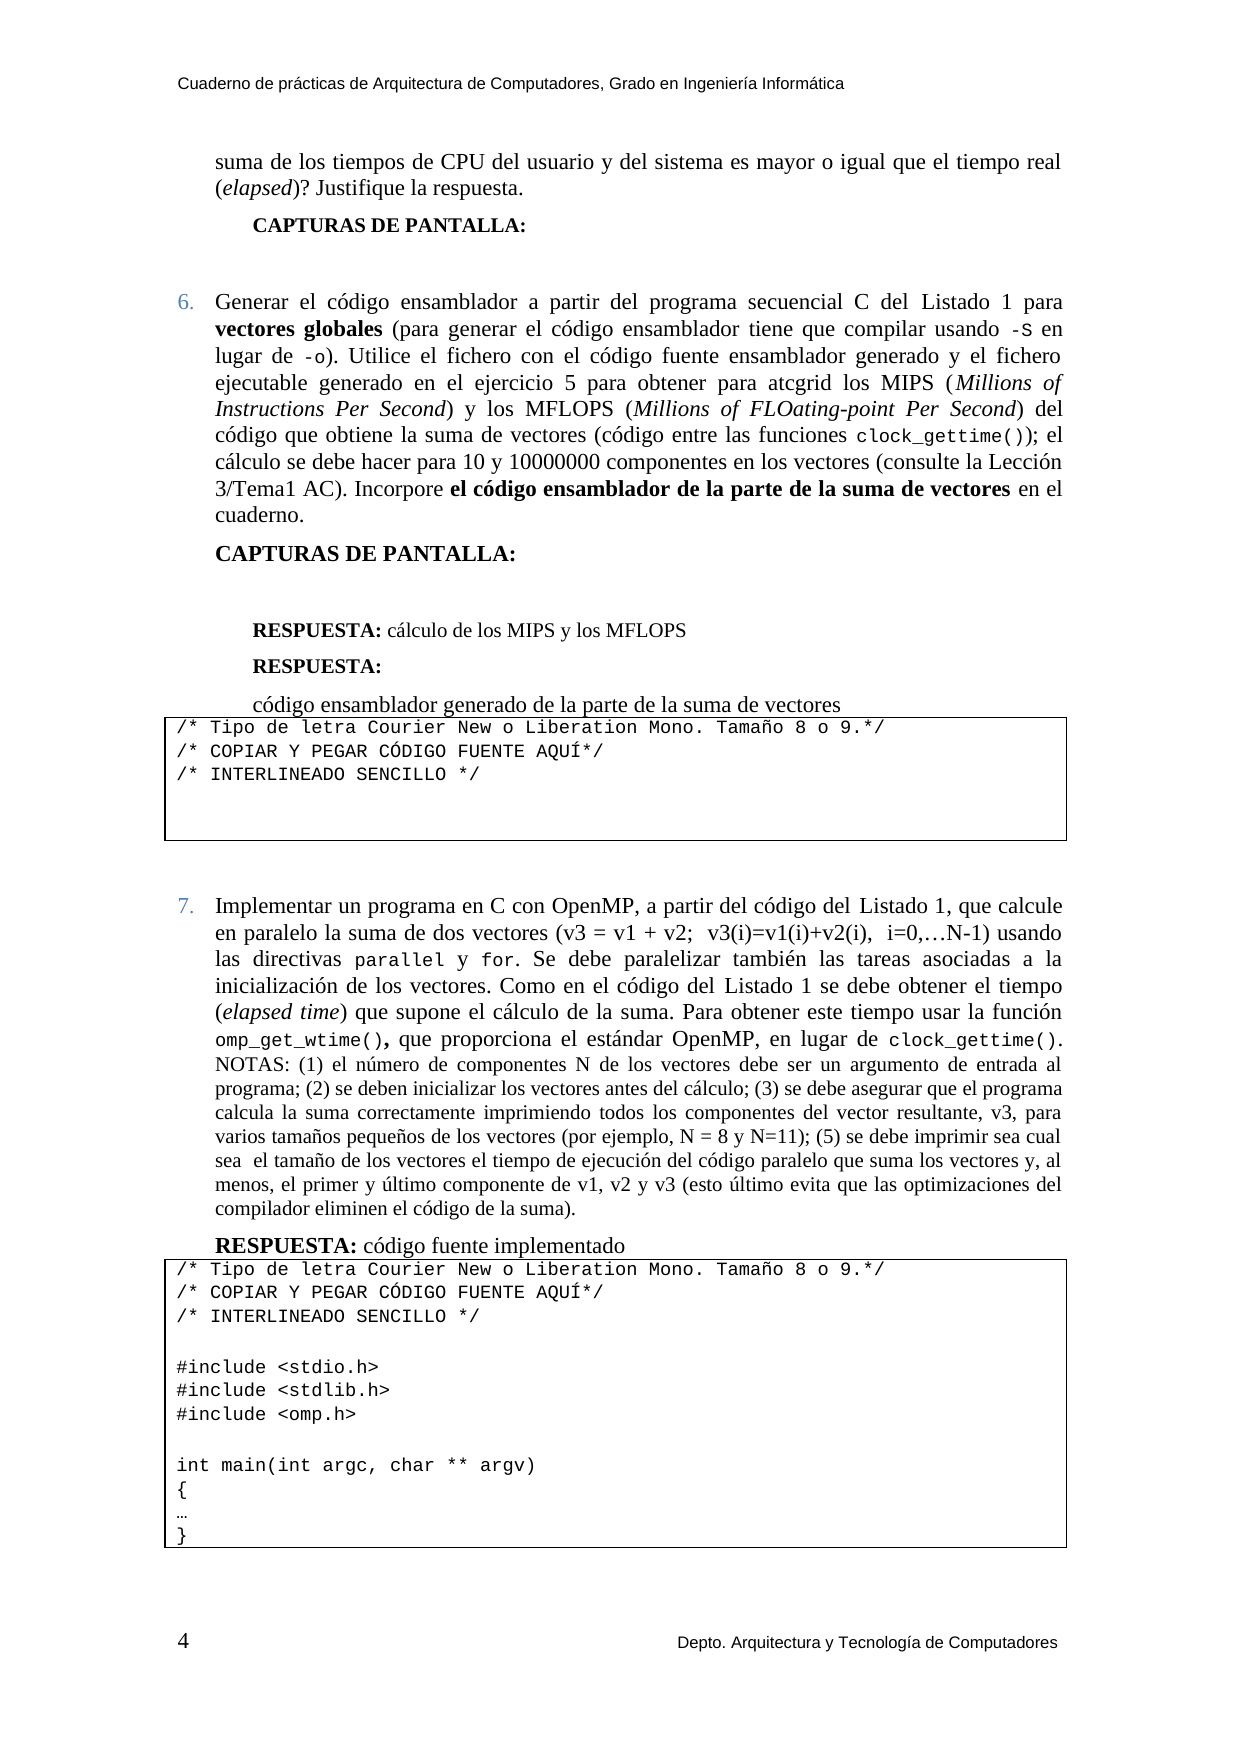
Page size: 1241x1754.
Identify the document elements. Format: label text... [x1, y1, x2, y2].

list suma de los tiempos de CPU del usuario y del sistema es mayor o igual que el tiempo real (elapsed)? Justifique la respuesta. [177, 148, 1063, 200]
text RESPUESTA: cálculo de los MIPS y los MFLOPS [252, 618, 1063, 642]
text CAPTURAS DE PANTALLA: [252, 213, 1063, 237]
text CAPTURAS DE PANTALLA: [215, 540, 1063, 566]
list Generar el código ensamblador a partir del programa secuencial C del Listado 1 para vectores globales (para generar el código ensamblador tiene que compilar usando -S en lugar de -o). Utilice el fichero con el código fuente ensamblador generado y el fichero ejecutable generado en el ejercicio 5 para obtener para atcgrid los MIPS (Millions of Instructions Per Second) y los MFLOPS (Millions of FLOating-point Per Second) del código que obtiene la suma de vectores (código entre las funciones clock_gettime()); el cálculo se debe hacer para 10 y 10000000 componentes en los vectores (consulte la Lección 3/Tema1 AC). Incorpore el código ensamblador de la parte de la suma de vectores en el cuaderno. [177, 288, 1063, 527]
list Implementar un programa en C con OpenMP, a partir del código del Listado 1, que calcule en paralelo la suma de dos vectores (v3 = v1 + v2; v3(i)=v1(i)+v2(i), i=0,…N-1) usando las directivas parallel y for. Se debe paralelizar también las tareas asociadas a la inicialización de los vectores. Como en el código del Listado 1 se debe obtener el tiempo (elapsed time) que supone el cálculo de la suma. Para obtener este tiempo usar la función omp_get_wtime(), que proporciona el estándar OpenMP, en lugar de clock_gettime(). NOTAS: (1) el número de componentes N de los vectores debe ser un argumento de entrada al programa; (2) se deben inicializar los vectores antes del cálculo; (3) se debe asegurar que el programa calcula la suma correctamente imprimiendo todos los componentes del vector resultante, v3, para varios tamaños pequeños de los vectores (por ejemplo, N = 8 y N=11); (5) se debe imprimir sea cual sea el tamaño de los vectores el tiempo de ejecución del código paralelo que suma los vectores y, al menos, el primer y último componente de v1, v2 y v3 (esto último evita que las optimizaciones del compilador eliminen el código de la suma). [177, 892, 1063, 1220]
table_header /* Tipo de letra Courier New o Liberation Mono. Tamaño 8 o 9.*/ /* COPIAR Y PEGAR CÓDIGO FUENTE AQUÍ*/ /* INTERLINEADO SENCILLO */ #include <stdio.h> #include <stdlib.h> #include <omp.h> int main(int argc, char ** argv) { … } [166, 1260, 1066, 1547]
text RESPUESTA: código fuente implementado [215, 1232, 1063, 1259]
list código ensamblador generado de la parte de la suma de vectores [252, 691, 1063, 717]
table_header /* Tipo de letra Courier New o Liberation Mono. Tamaño 8 o 9.*/ /* COPIAR Y PEGAR CÓDIGO FUENTE AQUÍ*/ /* INTERLINEADO SENCILLO */ [166, 718, 1066, 840]
text RESPUESTA: [252, 654, 1063, 678]
